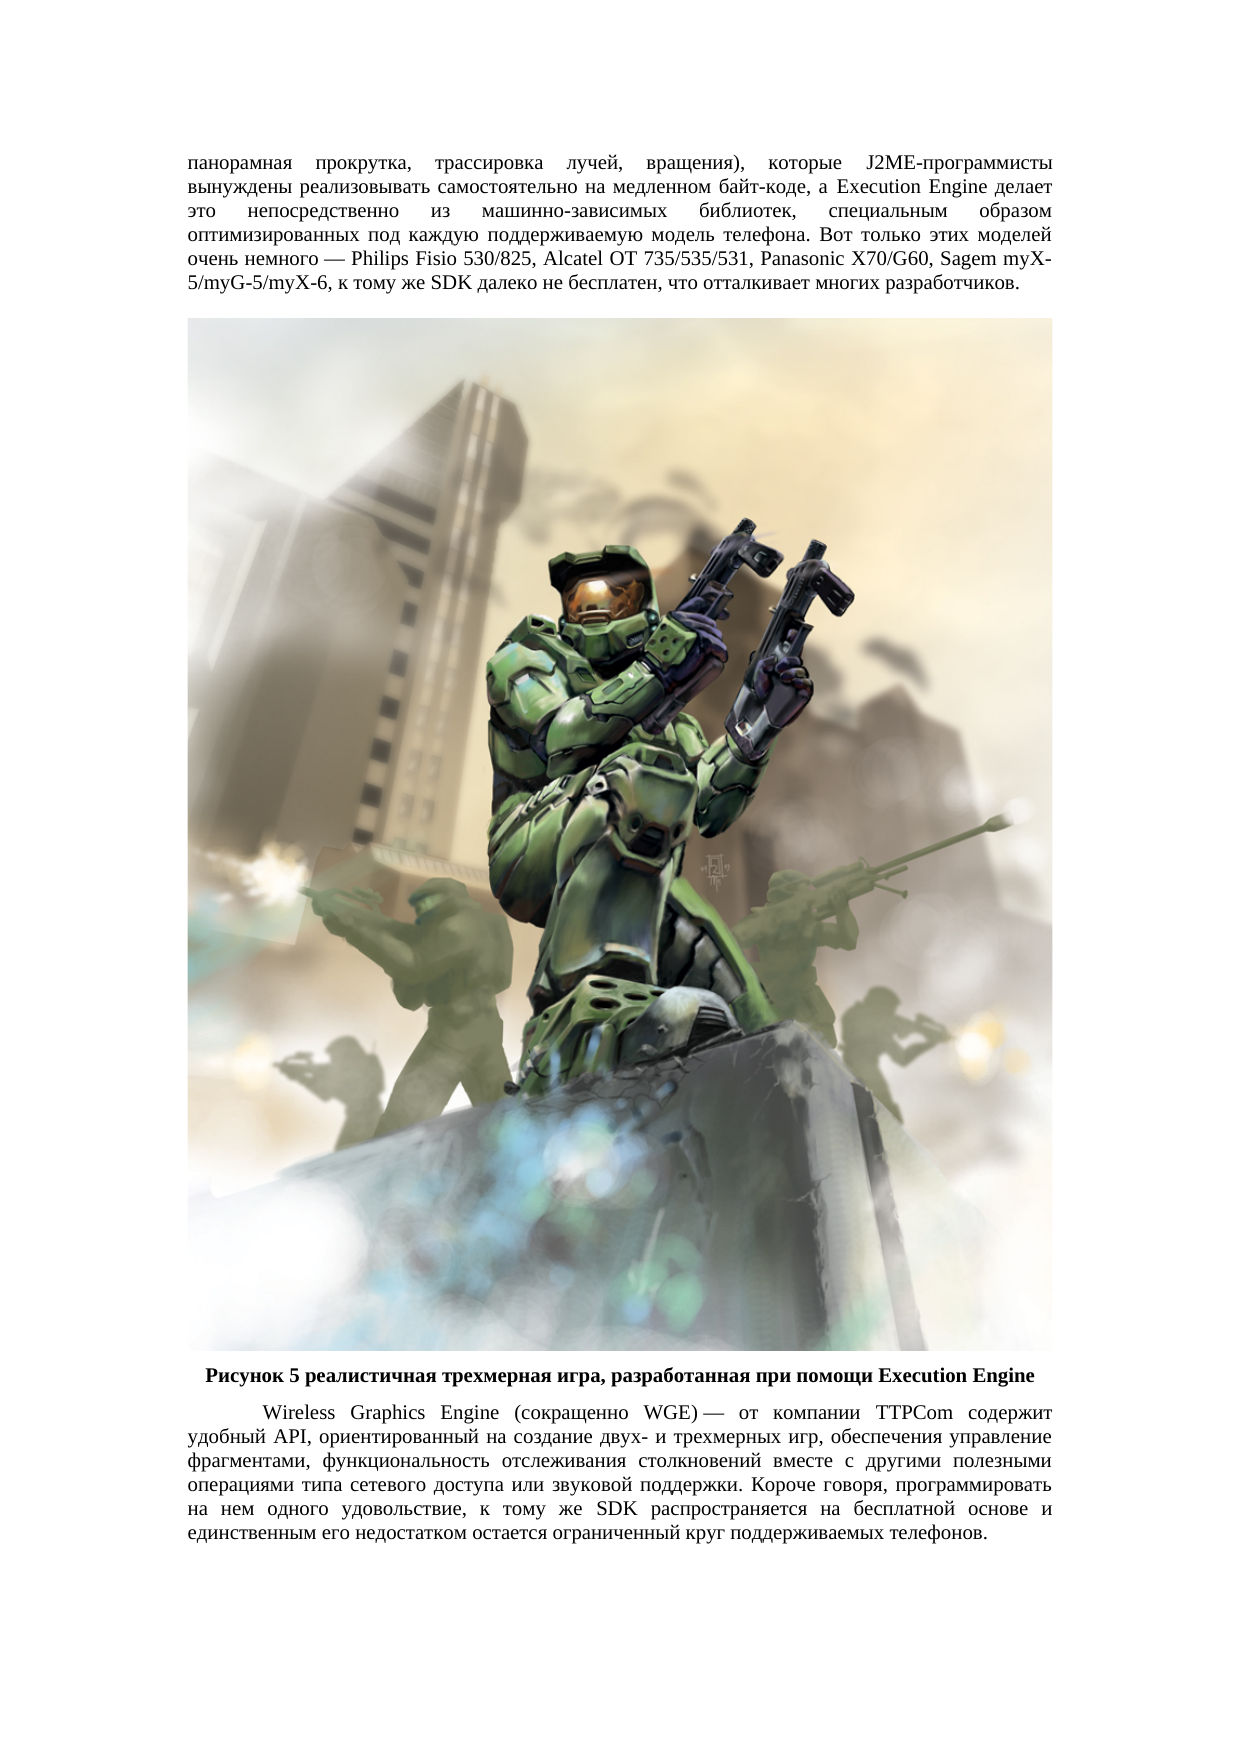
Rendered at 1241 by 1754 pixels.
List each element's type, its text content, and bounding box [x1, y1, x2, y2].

text панорамная прокрутка, трассировка лучей, вращения), которые J2ME-программисты вынуждены реализовывать самостоятельно на медленном байт-коде, а Execution Engine делает это непосредственно из машинно-зависимых библиотек, специальным образом оптимизированных под каждую поддерживаемую модель телефона. Вот только этих моделей очень немного — Philips Fisio 530/825, Alcatel OT 735/535/531, Panasonic X70/G60, Sagem myX-5/myG-5/myX-6, к тому же SDK далеко не бесплатен, что отталкивает многих разработчиков. [187, 150, 1053, 294]
picture [187, 318, 1053, 1351]
text Рисунок 5 реалистичная трехмерная игра, разработанная при помощи Execution Engine [187, 1363, 1053, 1387]
text Wireless Graphics Engine (сокращенно WGE) — от компании TTPCom содержит удобный API, ориентированный на создание двух- и трехмерных игр, обеспечения управление фрагментами, функциональность отслеживания столкновений вместе с другими полезными операциями типа сетевого доступа или звуковой поддержки. Короче говоря, программировать на нем одного удовольствие, к тому же SDK распространяется на бесплатной основе и единственным его недостатком остается ограниченный круг поддерживаемых телефонов. [187, 1400, 1053, 1544]
